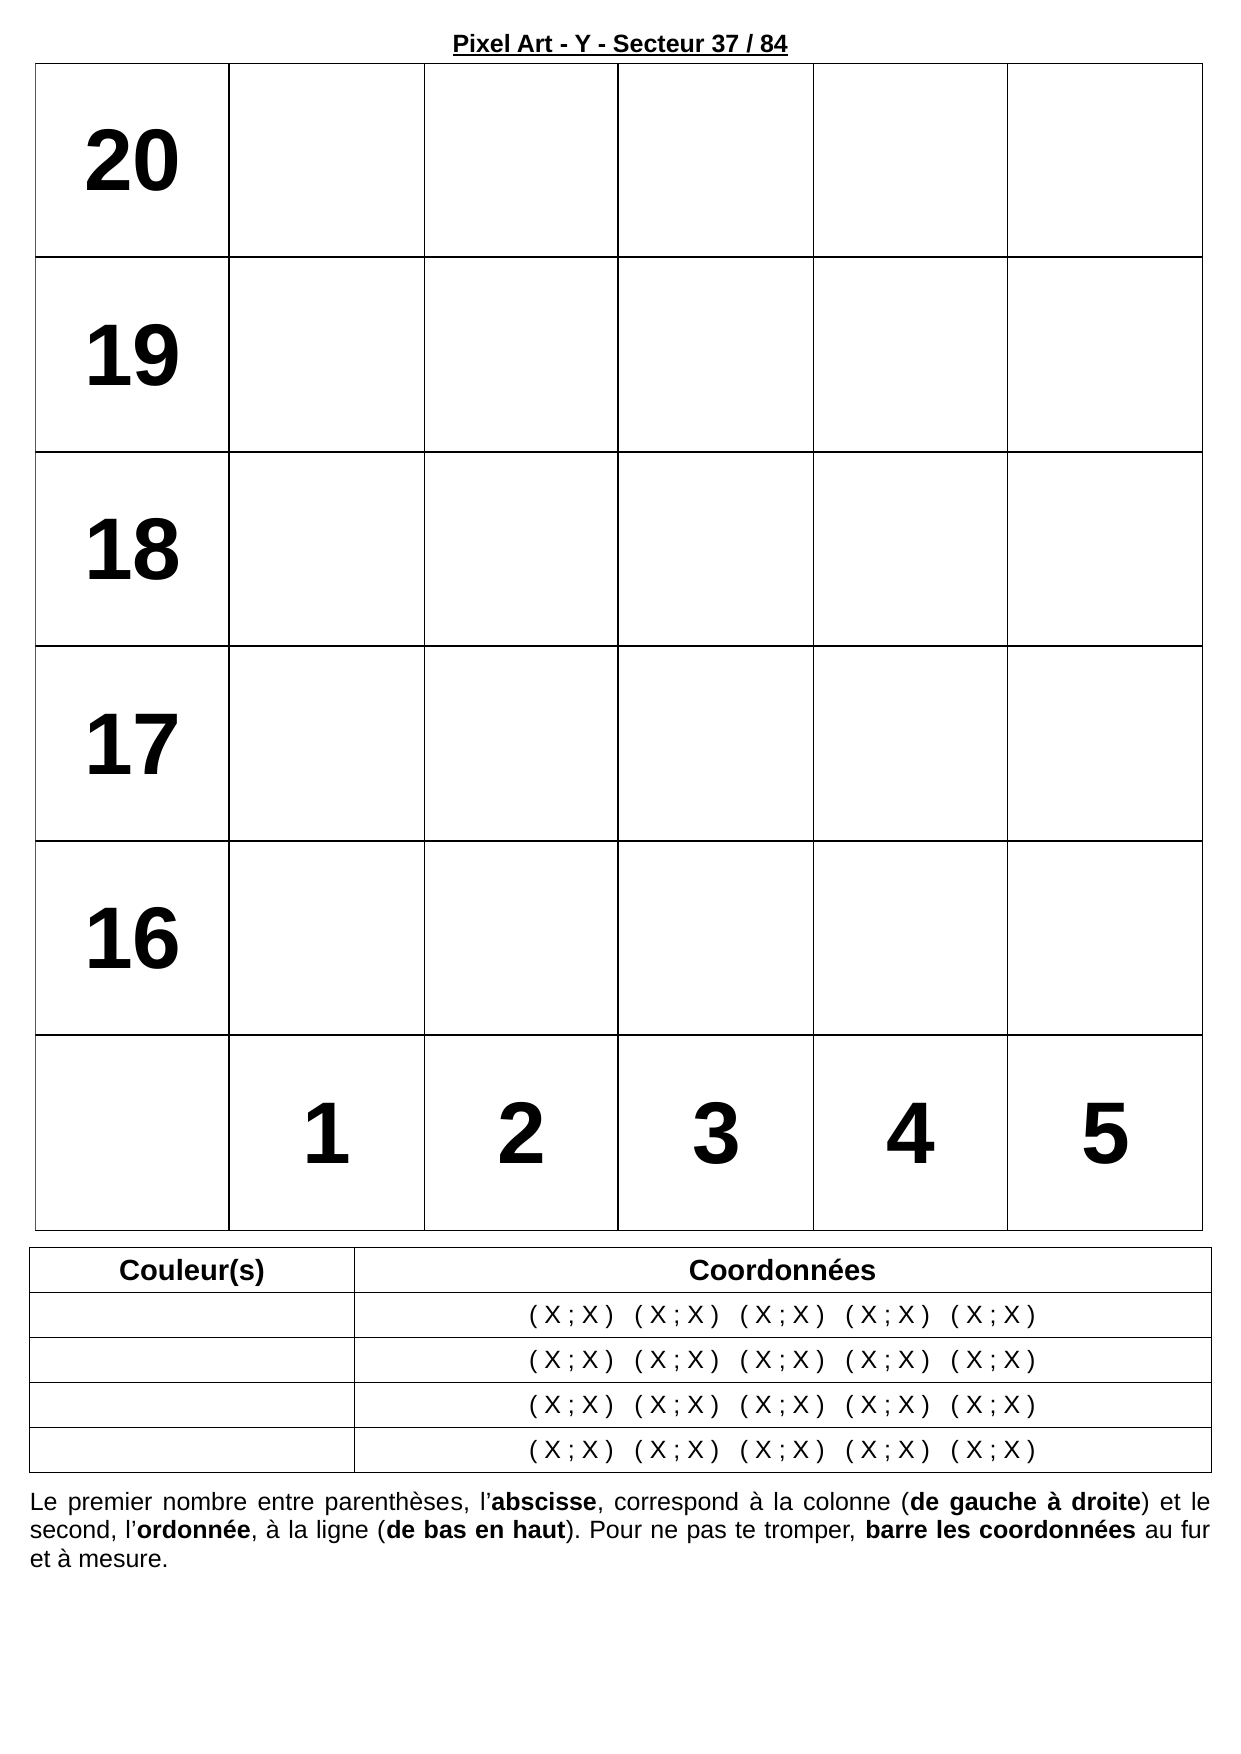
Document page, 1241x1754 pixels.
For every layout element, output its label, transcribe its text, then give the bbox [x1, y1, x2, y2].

table_cell [30, 1338, 354, 1382]
table_cell ( X ; X ) ( X ; X ) ( X ; X ) ( X ; X ) ( X ; X ) [355, 1338, 1211, 1382]
text Le premier nombre entre parenthèses, l’abscisse, correspond à la colonne (de gauche à droite) et le second, l’ordonnée, à la ligne (de bas en haut). Pour ne pas te tromper, barre les coordonnées au fur et à mesure. [29, 1487, 1211, 1573]
table_header Coordonnées [355, 1248, 1211, 1292]
table_cell ( X ; X ) ( X ; X ) ( X ; X ) ( X ; X ) ( X ; X ) [355, 1293, 1211, 1337]
table_cell [30, 1293, 354, 1337]
table_cell ( X ; X ) ( X ; X ) ( X ; X ) ( X ; X ) ( X ; X ) [355, 1383, 1211, 1427]
table_cell [30, 1383, 354, 1427]
table_cell [30, 1428, 354, 1472]
table_cell ( X ; X ) ( X ; X ) ( X ; X ) ( X ; X ) ( X ; X ) [355, 1428, 1211, 1472]
table_header Couleur(s) [30, 1248, 354, 1292]
text Pixel Art - Y - Secteur 37 / 84 [29, 29, 1211, 58]
